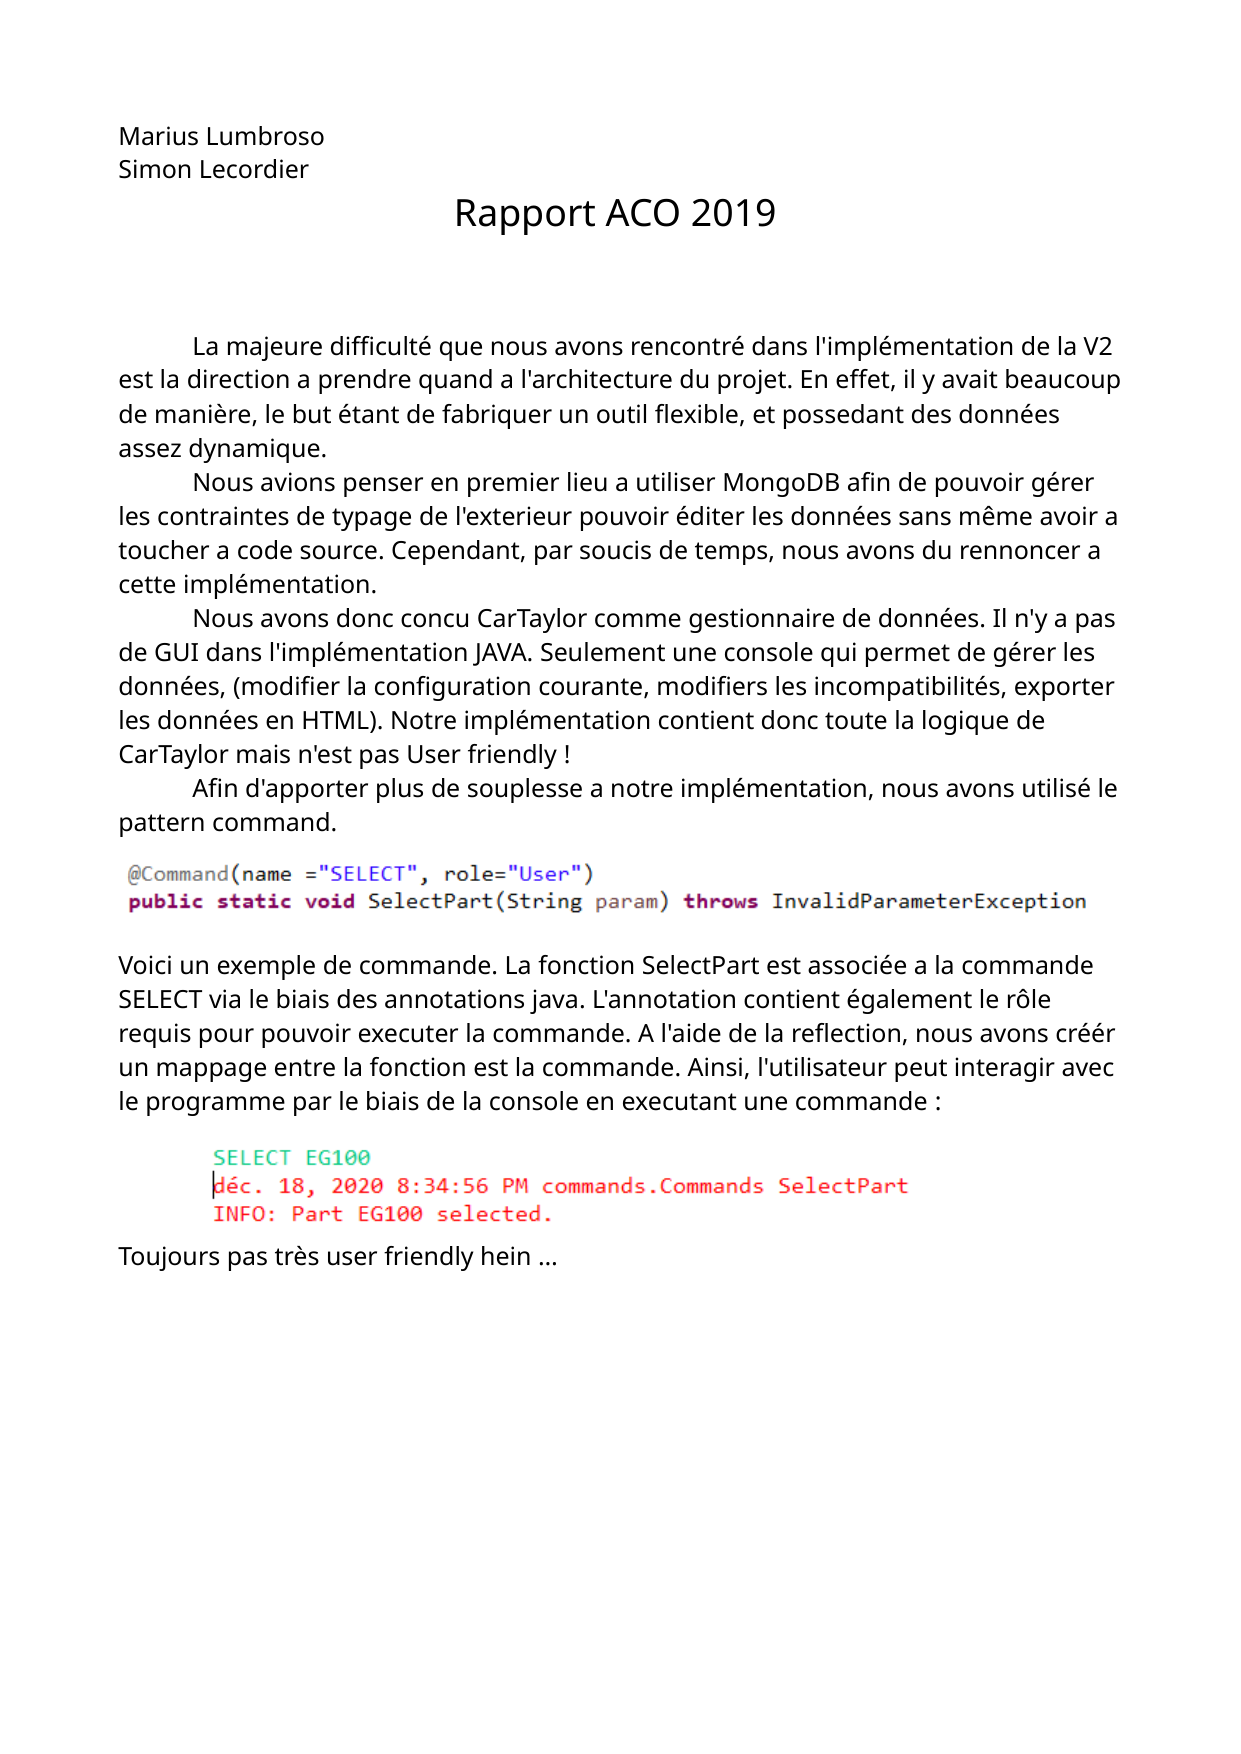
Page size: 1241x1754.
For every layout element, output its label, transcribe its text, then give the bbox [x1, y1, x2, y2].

text Nous avions penser en premier lieu a utiliser MongoDB afin de pouvoir gérer les contraintes de typage de l'exterieur pouvoir éditer les données sans même avoir a toucher a code source. Cependant, par soucis de temps, nous avons du rennoncer a cette implémentation. [118, 464, 1122, 601]
text Nous avons donc concu CarTaylor comme gestionnaire de données. Il n'y a pas de GUI dans l'implémentation JAVA. Seulement une console qui permet de gérer les données, (modifier la configuration courante, modifiers les incompatibilités, exporter les données en HTML). Notre implémentation contient donc toute la logique de CarTaylor mais n'est pas User friendly ! [118, 601, 1122, 771]
text La majeure difficulté que nous avons rencontré dans l'implémentation de la V2 est la direction a prendre quand a l'architecture du projet. En effet, il y avait beaucoup de manière, le but étant de fabriquer un outil flexible, et possedant des données assez dynamique. [118, 328, 1122, 464]
text Afin d'apporter plus de souplesse a notre implémentation, nous avons utilisé le pattern command. [118, 771, 1122, 839]
text Voici un exemple de commande. La fonction SelectPart est associée a la commande SELECT via le biais des annotations java. L'annotation contient également le rôle requis pour pouvoir executer la commande. A l'aide de la reflection, nous avons créér un mappage entre la fonction est la commande. Ainsi, l'utilisateur peut interagir avec le programme par le biais de la console en executant une commande : [118, 948, 1122, 1118]
text Simon Lecordier [118, 152, 1122, 186]
picture [210, 1143, 926, 1239]
text Toujours pas très user friendly hein … [118, 1118, 1122, 1272]
text Marius Lumbroso [118, 118, 1122, 152]
picture [121, 858, 1125, 914]
text Rapport ACO 2019 [118, 186, 1122, 237]
